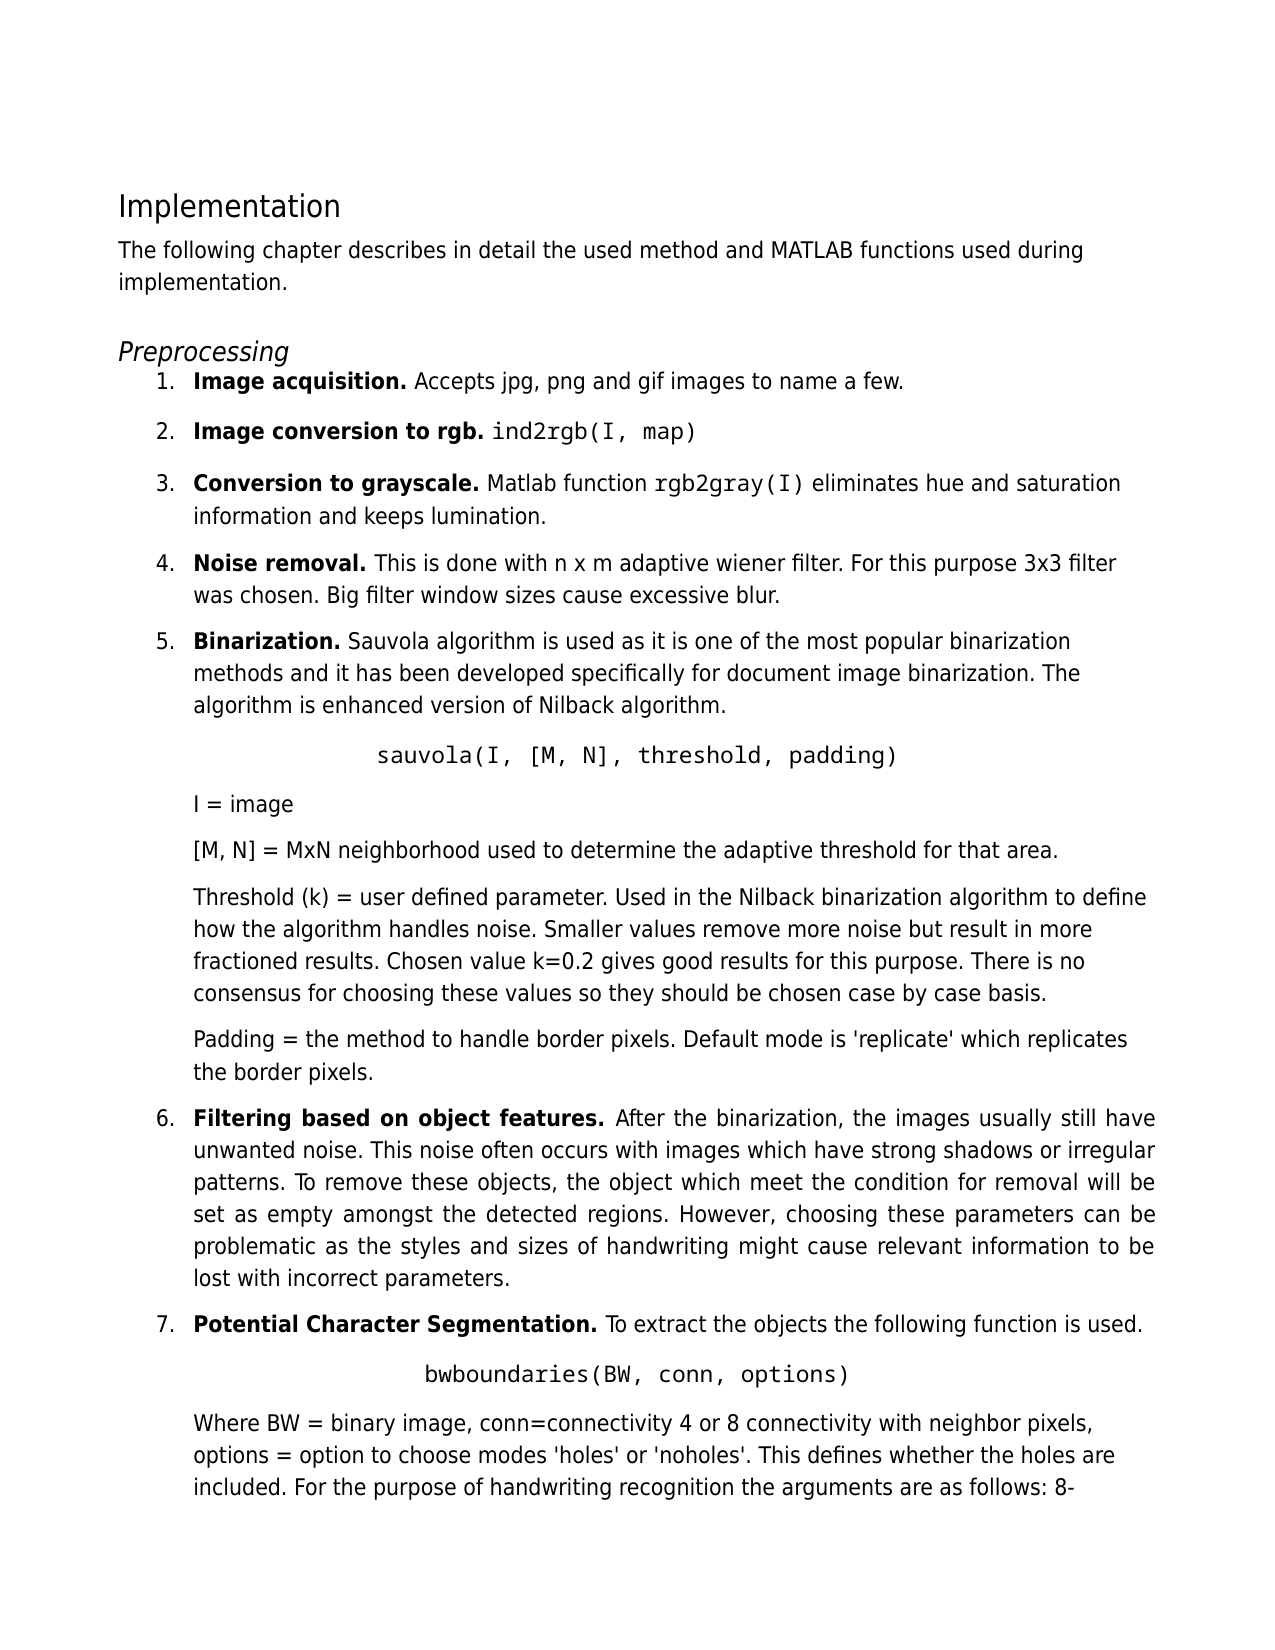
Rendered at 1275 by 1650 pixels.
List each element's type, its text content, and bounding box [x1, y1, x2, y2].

list Image conversion to rgb. ind2rgb(I, map) [156, 415, 1157, 446]
list Filtering based on object features. After the binarization, the images usually still have unwanted noise. This noise often occurs with images which have strong shadows or irregular patterns. To remove these objects, the object which meet the condition for removal will be set as empty amongst the detected regions. However, choosing these parameters can be problematic as the styles and sizes of handwriting might cause relevant information to be lost with incorrect parameters. [156, 1105, 1157, 1292]
list Potential Character Segmentation. To extract the objects the following function is used. [156, 1312, 1157, 1338]
subtitle Preprocessing [118, 337, 1157, 368]
text I = image [193, 791, 1157, 818]
subtitle Implementation [118, 188, 1157, 225]
text Threshold (k) = user defined parameter. Used in the Nilback binarization algorithm to define how the algorithm handles noise. Smaller values remove more noise but result in more fractioned results. Chosen value k=0.2 gives good results for this purpose. There is no consensus for choosing these values so they should be chosen case by case basis. [193, 884, 1157, 1007]
list Image acquisition. Accepts jpg, png and gif images to name a few. [156, 368, 1157, 395]
list Conversion to grayscale. Matlab function rgb2gray(I) eliminates hue and saturation information and keeps lumination. [156, 467, 1157, 530]
list Binarization. Sauvola algorithm is used as it is one of the most popular binarization methods and it has been developed specifically for document image binarization. The algorithm is enhanced version of Nilback algorithm. [156, 628, 1157, 719]
text bwboundaries(BW, conn, options) [118, 1358, 1157, 1389]
text Where BW = binary image, conn=connectivity 4 or 8 connectivity with neighbor pixels, options = option to choose modes 'holes' or 'noholes'. This defines whether the holes are included. For the purpose of handwriting recognition the arguments are as follows: 8- [193, 1410, 1157, 1501]
list Noise removal. This is done with n x m adaptive wiener filter. For this purpose 3x3 filter was chosen. Big filter window sizes cause excessive blur. [156, 550, 1157, 608]
text Padding = the method to handle border pixels. Default mode is 'replicate' which replicates the border pixels. [193, 1027, 1157, 1085]
text The following chapter describes in detail the used method and MATLAB functions used during implementation. [118, 237, 1157, 296]
text [M, N] = MxN neighborhood used to determine the adaptive threshold for that area. [193, 838, 1157, 864]
text sauvola(I, [M, N], threshold, padding) [118, 739, 1157, 770]
